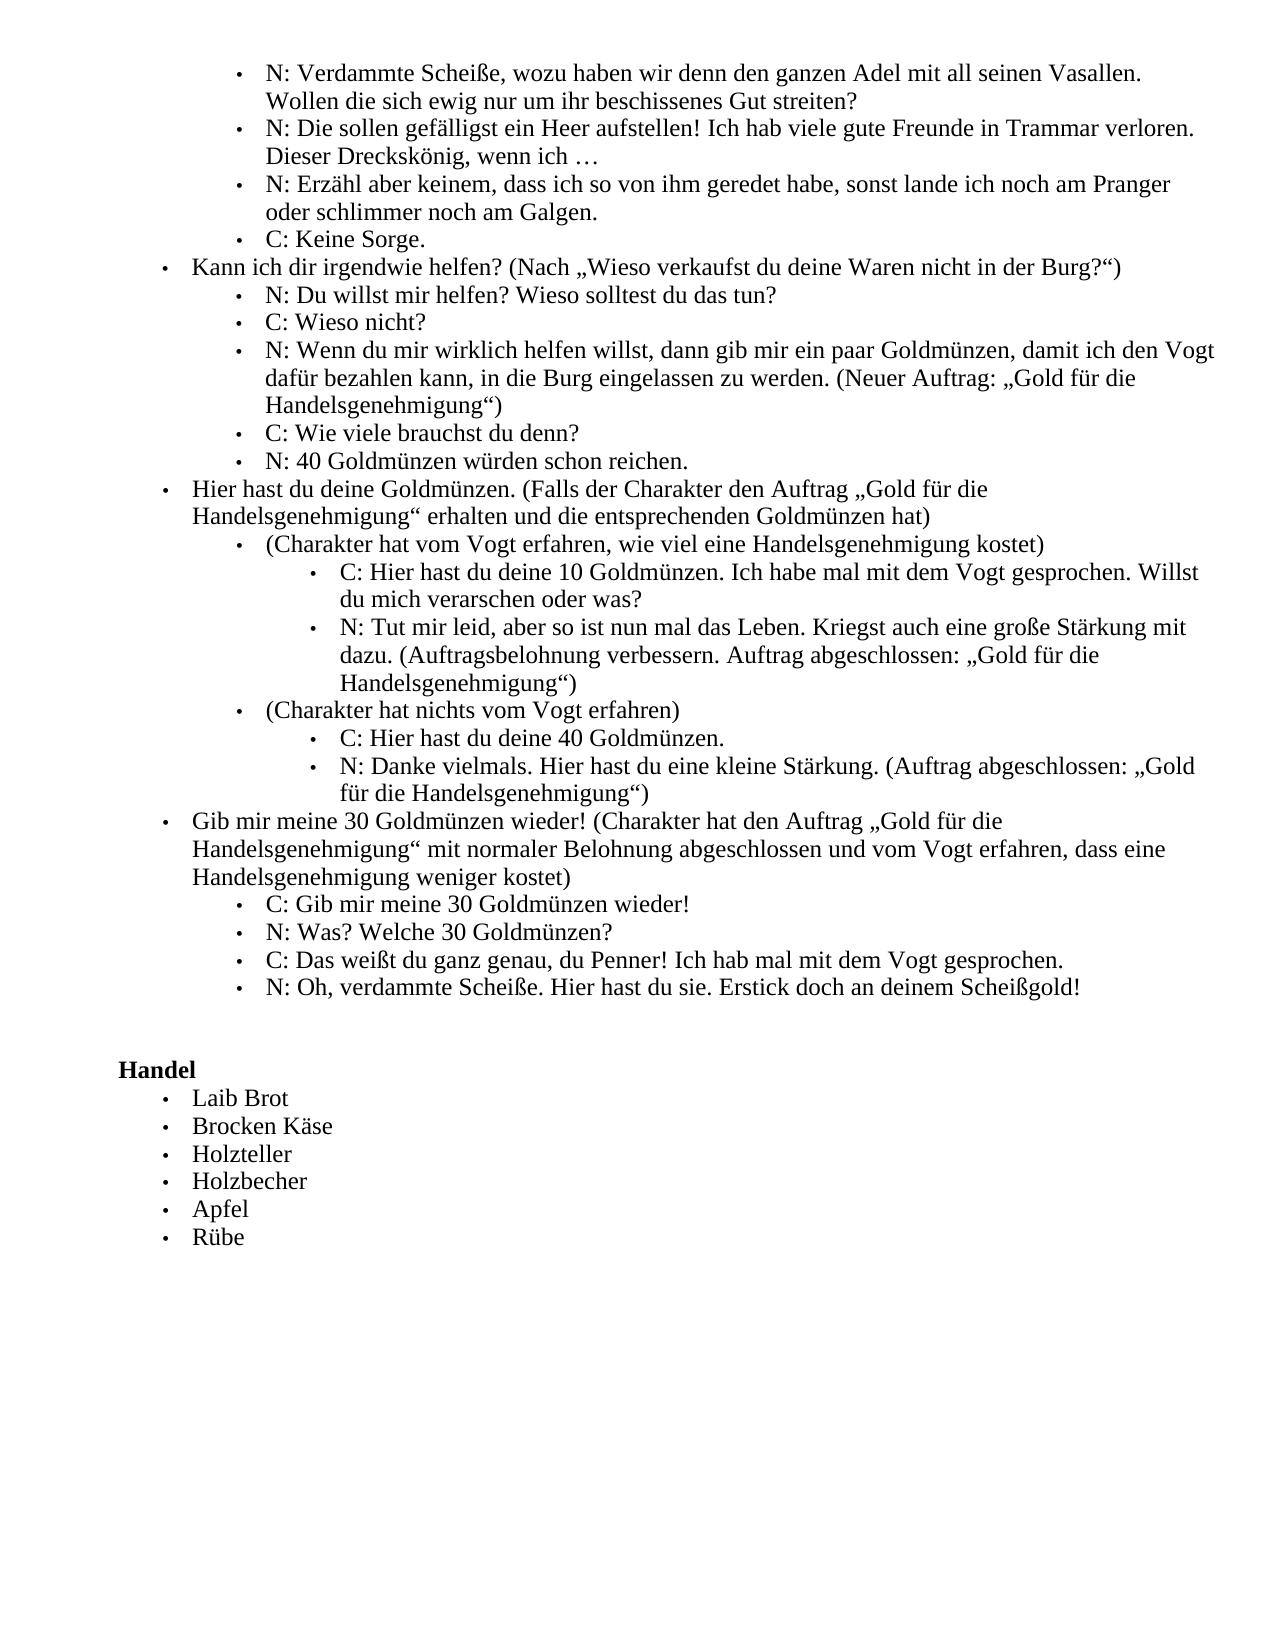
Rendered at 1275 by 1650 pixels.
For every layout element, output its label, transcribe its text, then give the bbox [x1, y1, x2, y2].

list N: Die sollen gefälligst ein Heer aufstellen! Ich hab viele gute Freunde in Trammar verloren. Dieser Dreckskönig, wenn ich … [236, 114, 1216, 170]
list C: Wie viele brauchst du denn? [236, 419, 1216, 447]
list N: Danke vielmals. Hier hast du eine kleine Stärkung. (Auftrag abgeschlossen: „Gold für die Handelsgenehmigung“) [310, 752, 1216, 807]
list Gib mir meine 30 Goldmünzen wieder! (Charakter hat den Auftrag „Gold für die Handelsgenehmigung“ mit normaler Belohnung abgeschlossen und vom Vogt erfahren, dass eine Handelsgenehmigung weniger kostet) [162, 807, 1216, 890]
list C: Wieso nicht? [236, 308, 1216, 336]
list (Charakter hat vom Vogt erfahren, wie viel eine Handelsgenehmigung kostet) [236, 530, 1216, 558]
list Laib Brot [162, 1084, 1216, 1112]
list N: Erzähl aber keinem, dass ich so von ihm geredet habe, sonst lande ich noch am Pranger oder schlimmer noch am Galgen. [236, 170, 1216, 225]
list Holzbecher [162, 1167, 1216, 1195]
list N: Was? Welche 30 Goldmünzen? [236, 918, 1216, 946]
list N: Oh, verdammte Scheiße. Hier hast du sie. Erstick doch an deinem Scheißgold! [236, 973, 1216, 1001]
list (Charakter hat nichts vom Vogt erfahren) [236, 696, 1216, 724]
list C: Das weißt du ganz genau, du Penner! Ich hab mal mit dem Vogt gesprochen. [236, 946, 1216, 973]
list C: Keine Sorge. [236, 225, 1216, 253]
list Kann ich dir irgendwie helfen? (Nach „Wieso verkaufst du deine Waren nicht in der Burg?“) [162, 253, 1216, 281]
list Brocken Käse [162, 1112, 1216, 1140]
list Holzteller [162, 1140, 1216, 1167]
list Rübe [162, 1223, 1216, 1251]
list C: Hier hast du deine 10 Goldmünzen. Ich habe mal mit dem Vogt gesprochen. Willst du mich verarschen oder was? [310, 558, 1216, 613]
list N: Verdammte Scheiße, wozu haben wir denn den ganzen Adel mit all seinen Vasallen. Wollen die sich ewig nur um ihr beschissenes Gut streiten? [236, 59, 1216, 114]
list Hier hast du deine Goldmünzen. (Falls der Charakter den Auftrag „Gold für die Handelsgenehmigung“ erhalten und die entsprechenden Goldmünzen hat) [162, 475, 1216, 530]
list C: Gib mir meine 30 Goldmünzen wieder! [236, 890, 1216, 918]
list C: Hier hast du deine 40 Goldmünzen. [310, 724, 1216, 752]
list N: Wenn du mir wirklich helfen willst, dann gib mir ein paar Goldmünzen, damit ich den Vogt dafür bezahlen kann, in die Burg eingelassen zu werden. (Neuer Auftrag: „Gold für die Handelsgenehmigung“) [236, 336, 1216, 419]
list N: 40 Goldmünzen würden schon reichen. [236, 447, 1216, 475]
list N: Tut mir leid, aber so ist nun mal das Leben. Kriegst auch eine große Stärkung mit dazu. (Auftragsbelohnung verbessern. Auftrag abgeschlossen: „Gold für die Handelsgenehmigung“) [310, 613, 1216, 696]
list N: Du willst mir helfen? Wieso solltest du das tun? [236, 281, 1216, 308]
list Apfel [162, 1195, 1216, 1223]
text Handel [118, 1029, 1216, 1084]
